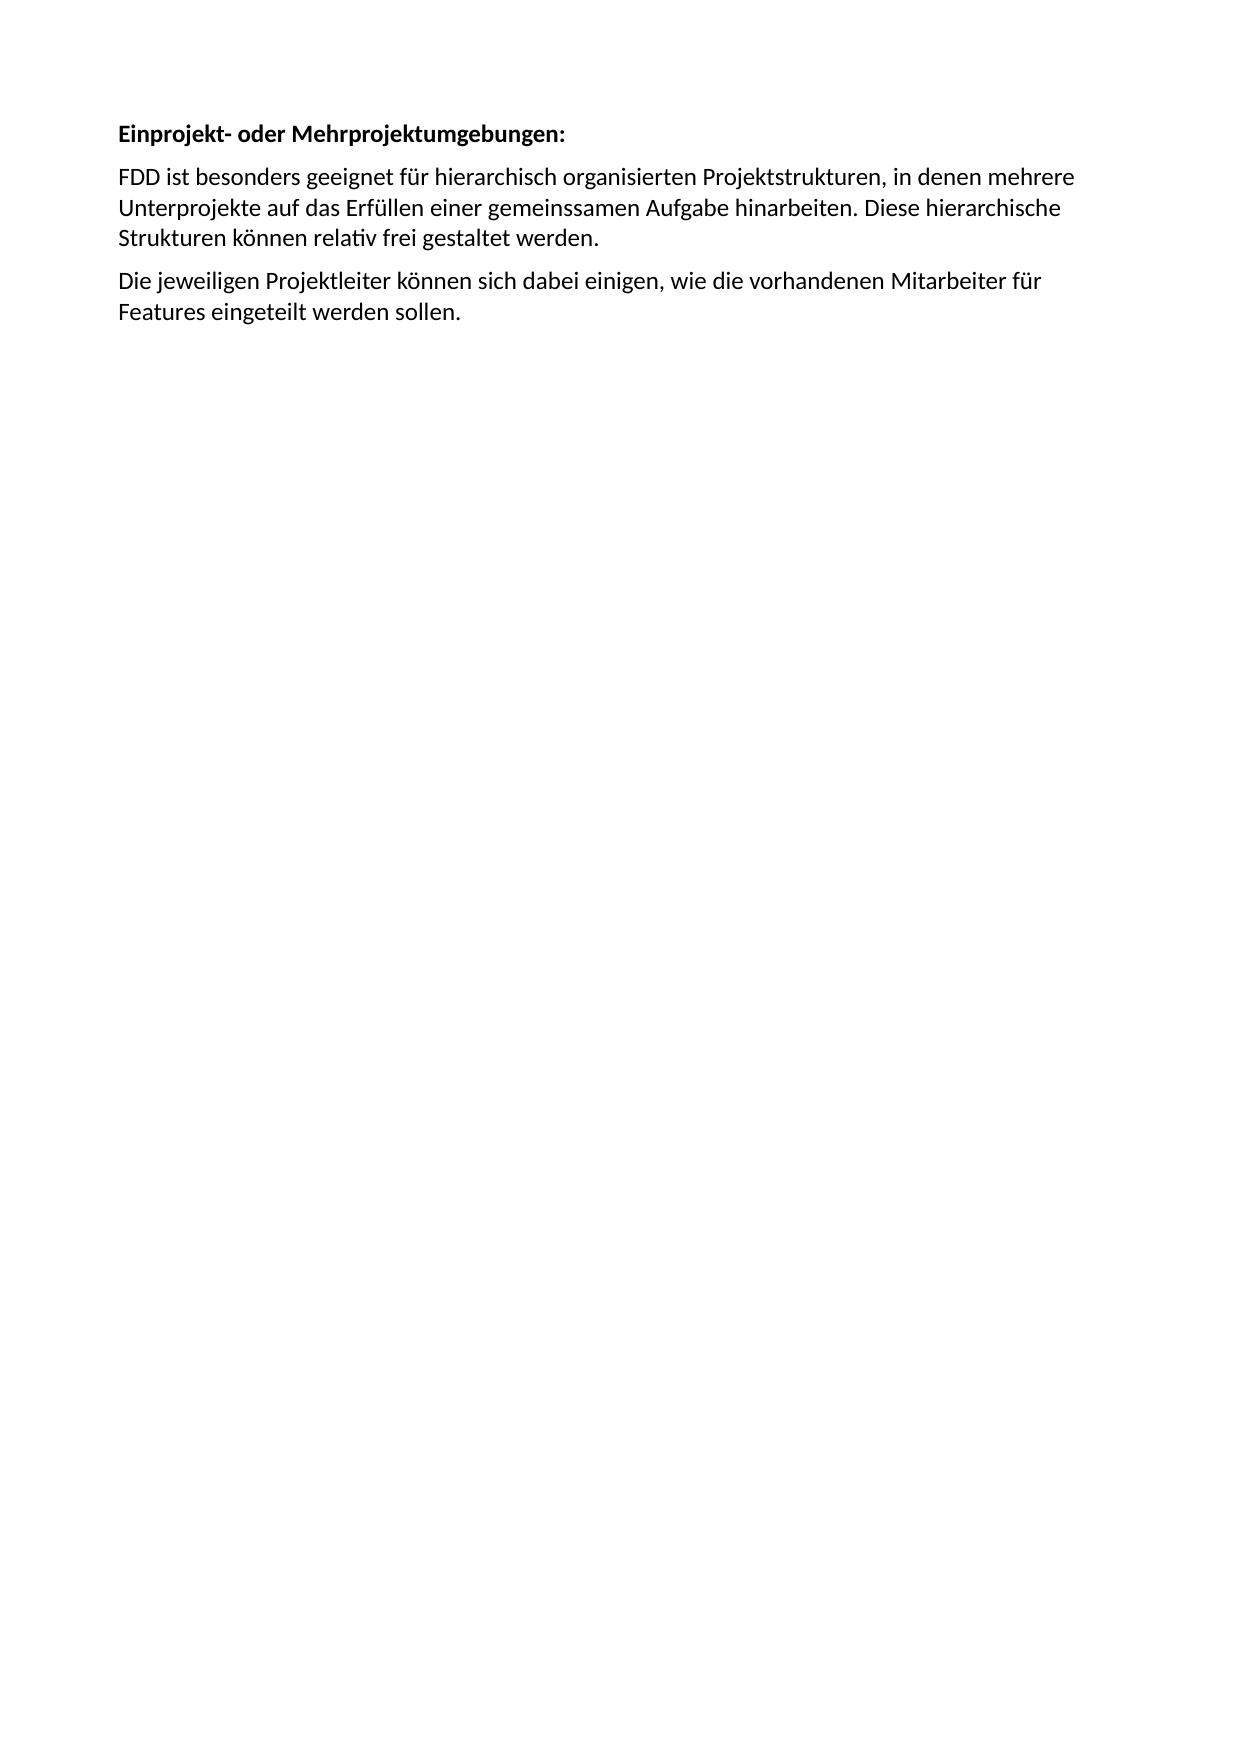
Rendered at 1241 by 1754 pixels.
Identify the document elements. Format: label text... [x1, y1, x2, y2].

text Einprojekt- oder Mehrprojektumgebungen: [118, 118, 1122, 149]
text FDD ist besonders geeignet für hierarchisch organisierten Projektstrukturen, in denen mehrere Unterprojekte auf das Erfüllen einer gemeinssamen Aufgabe hinarbeiten. Diese hierarchische Strukturen können relativ frei gestaltet werden. [118, 161, 1122, 253]
text Die jeweiligen Projektleiter können sich dabei einigen, wie die vorhandenen Mitarbeiter für Features eingeteilt werden sollen. [118, 265, 1122, 326]
